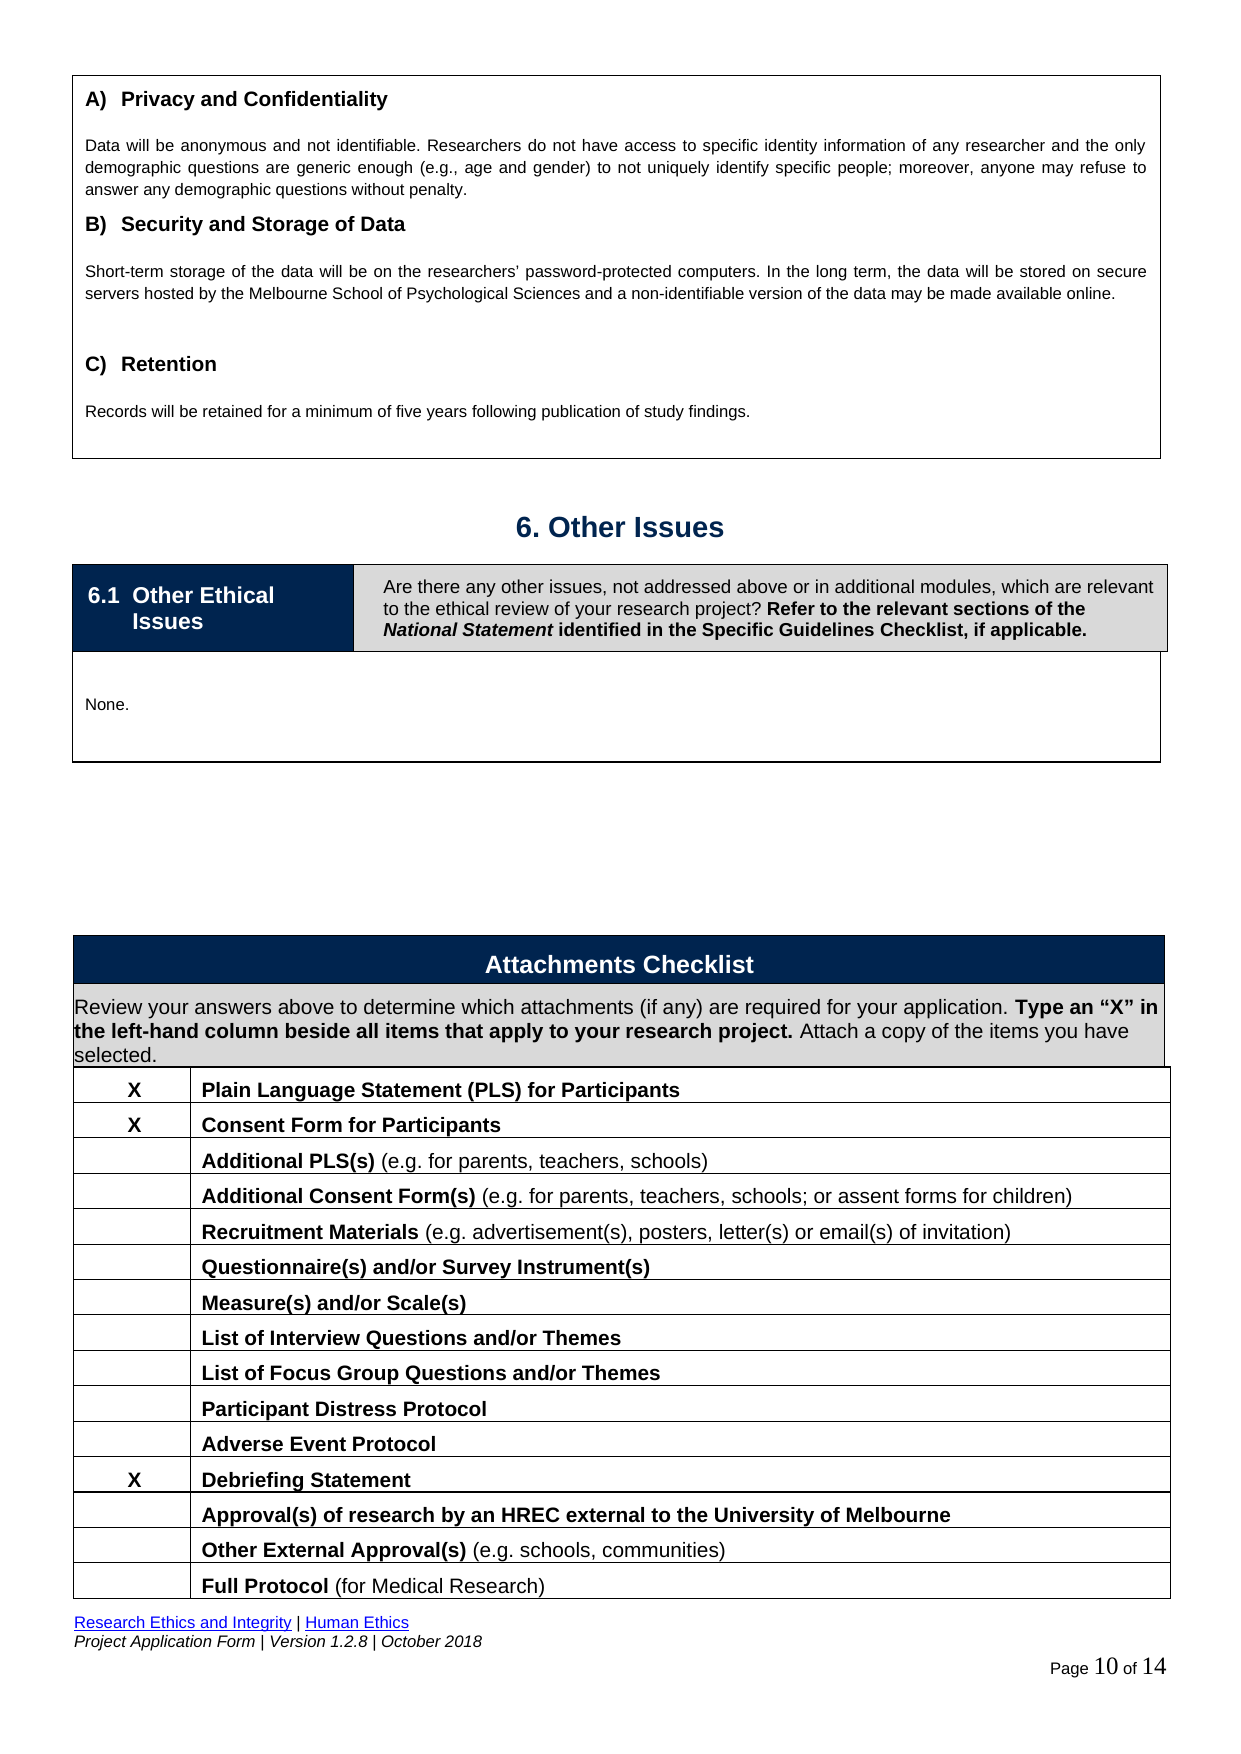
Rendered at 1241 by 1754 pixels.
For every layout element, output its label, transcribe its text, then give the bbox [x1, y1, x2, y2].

table_cell [1161, 75, 1168, 458]
table_cell Plain Language Statement (PLS) for Participants [191, 1068, 1170, 1102]
table_cell Participant Distress Protocol [191, 1386, 1170, 1421]
table_cell [74, 1563, 190, 1598]
table_cell Additional PLS(s) (e.g. for parents, teachers, schools) [191, 1138, 1170, 1173]
table_cell [74, 1280, 190, 1314]
table_cell [74, 1422, 190, 1456]
table_cell X [74, 1068, 190, 1102]
table_cell None. [73, 652, 1160, 761]
table_cell Approval(s) of research by an HREC external to the University of Melbourne [191, 1493, 1170, 1527]
table_cell [1161, 652, 1168, 761]
table_cell Consent Form for Participants [191, 1103, 1170, 1137]
table_cell List of Interview Questions and/or Themes [191, 1315, 1170, 1350]
table_cell List of Focus Group Questions and/or Themes [191, 1351, 1170, 1385]
table_cell [74, 1493, 190, 1527]
table_header Are there any other issues, not addressed above or in additional modules, which are relevant to the ethical review of your research project? Refer to the relevant sections of the National Statement identified in the Specific Guidelines Checklist, if applicable. [354, 565, 1167, 651]
table_cell Questionnaire(s) and/or Survey Instrument(s) [191, 1245, 1170, 1279]
table_cell [74, 1386, 190, 1421]
table_cell [74, 1209, 190, 1243]
table_cell Recruitment Materials (e.g. advertisement(s), posters, letter(s) or email(s) of invitation) [191, 1209, 1170, 1243]
table_cell Adverse Event Protocol [191, 1422, 1170, 1456]
table_cell [1165, 983, 1171, 1066]
table_cell Additional Consent Form(s) (e.g. for parents, teachers, schools; or assent forms for children) [191, 1174, 1170, 1208]
table_cell [74, 1351, 190, 1385]
table_cell Review your answers above to determine which attachments (if any) are required for your application. Type an “X” in the left-hand column beside all items that apply to your research project. Attach a copy of the items you have selected. [74, 984, 1164, 1066]
table_cell [74, 1528, 190, 1562]
table_cell Other External Approval(s) (e.g. schools, communities) [191, 1528, 1170, 1562]
table_cell X [74, 1457, 190, 1491]
table_cell [74, 1245, 190, 1279]
text 6. Other Issues [74, 510, 1166, 543]
table_cell Full Protocol (for Medical Research) [191, 1563, 1170, 1598]
table_cell Measure(s) and/or Scale(s) [191, 1280, 1170, 1314]
table_cell Debriefing Statement [191, 1457, 1170, 1491]
table_cell [74, 1138, 190, 1173]
table_cell [74, 1315, 190, 1350]
table_header [1165, 935, 1171, 983]
table_cell A) Privacy and Confidentiality Data will be anonymous and not identifiable. Researchers do not have access to specific identity information of any researcher and the only demographic questions are generic enough (e.g., age and gender) to not uniquely identify specific people; moreover, anyone may refuse to answer any demographic questions without penalty. B) Security and Storage of Data Short-term storage of the data will be on the researchers’ password-protected computers. In the long term, the data will be stored on secure servers hosted by the Melbourne School of Psychological Sciences and a non-identifiable version of the data may be made available online. C) Retention Records will be retained for a minimum of five years following publication of study findings. [73, 76, 1160, 458]
table_header 6.1 Other Ethical Issues [73, 565, 353, 651]
table_cell [74, 1174, 190, 1208]
table_cell X [74, 1103, 190, 1137]
table_header Attachments Checklist [74, 936, 1164, 983]
